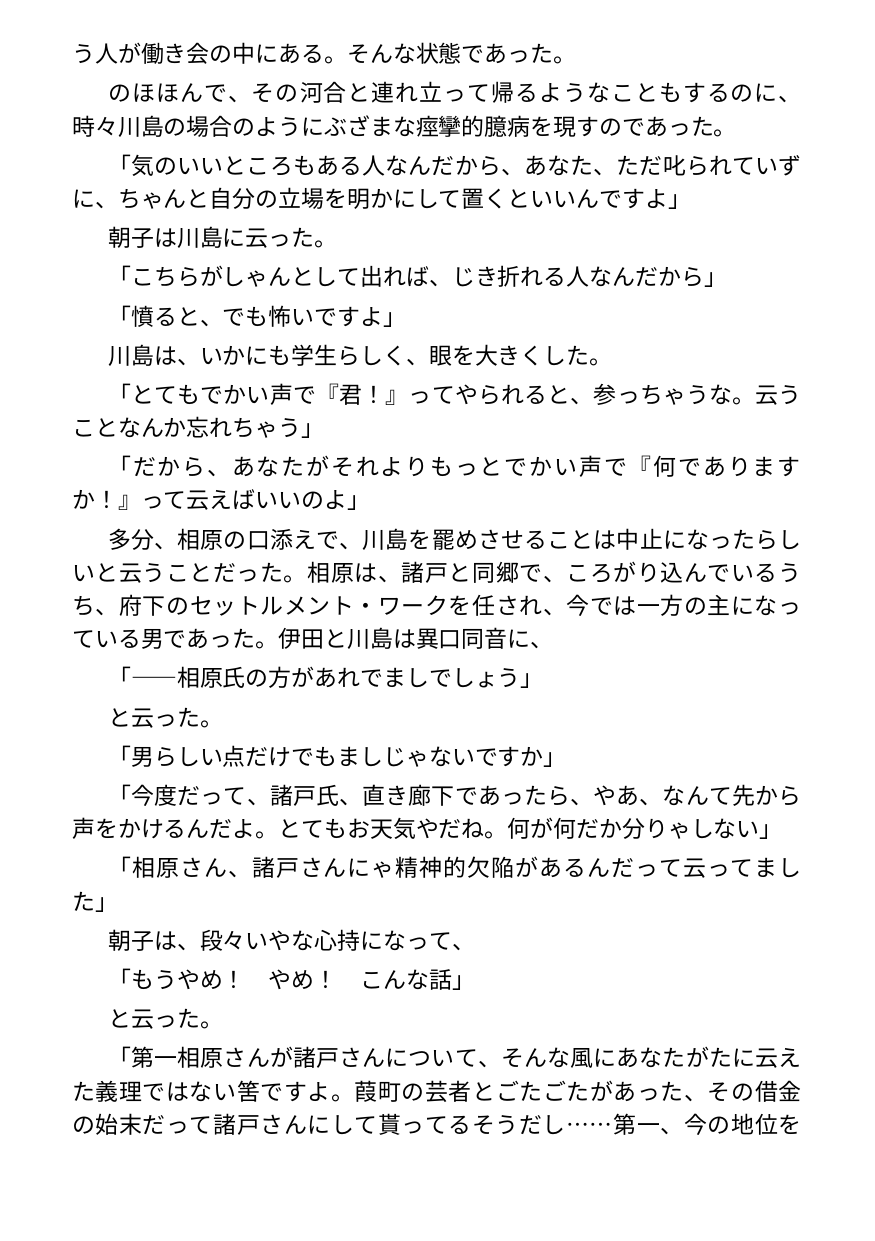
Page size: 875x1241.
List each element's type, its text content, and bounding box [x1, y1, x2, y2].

text う人が働き会の中にある。そんな状態であった。 [72, 36, 802, 69]
text のほほんで、その河合と連れ立って帰るようなこともするのに、時々川島の場合のようにぶざまな痙攣的臆病を現すのであった。 [72, 75, 802, 142]
text 朝子は、段々いやな心持になって、 [72, 923, 802, 956]
text 「憤ると、でも怖いですよ」 [72, 298, 802, 332]
text 「相原さん、諸戸さんにゃ精神的欠陥があるんだって云ってました」 [72, 850, 802, 917]
text と云った。 [72, 699, 802, 733]
text 「もうやめ！ やめ！ こんな話」 [72, 962, 802, 995]
text 「気のいいところもある人なんだから、あなた、ただ叱られていずに、ちゃんと自分の立場を明かにして置くといいんですよ」 [72, 148, 802, 214]
text 「――相原氏の方があれでましでしょう」 [72, 660, 802, 693]
text 多分、相原の口添えで、川島を罷めさせることは中止になったらしいと云うことだった。相原は、諸戸と同郷で、ころがり込んでいるうち、府下のセットルメント・ワークを任され、今では一方の主になっている男であった。伊田と川島は異口同音に、 [72, 521, 802, 654]
text 「今度だって、諸戸氏、直き廊下であったら、やあ、なんて先から声をかけるんだよ。とてもお天気やだね。何が何だか分りゃしない」 [72, 778, 802, 844]
text 朝子は川島に云った。 [72, 220, 802, 253]
text 「だから、あなたがそれよりもっとでかい声で『何でありますか！』って云えばいいのよ」 [72, 449, 802, 516]
text 「第一相原さんが諸戸さんについて、そんな風にあなたがたに云えた義理ではない筈ですよ。葭町の芸者とごたごたがあった、その借金の始末だって諸戸さんにして貰ってるそうだし……第一、今の地位を [72, 1040, 802, 1140]
text 「男らしい点だけでもましじゃないですか」 [72, 739, 802, 772]
text 「こちらがしゃんとして出れば、じき折れる人なんだから」 [72, 259, 802, 292]
text 「とてもでかい声で『君！』ってやられると、参っちゃうな。云うことなんか忘れちゃう」 [72, 377, 802, 443]
text と云った。 [72, 1001, 802, 1034]
text 川島は、いかにも学生らしく、眼を大きくした。 [72, 337, 802, 371]
